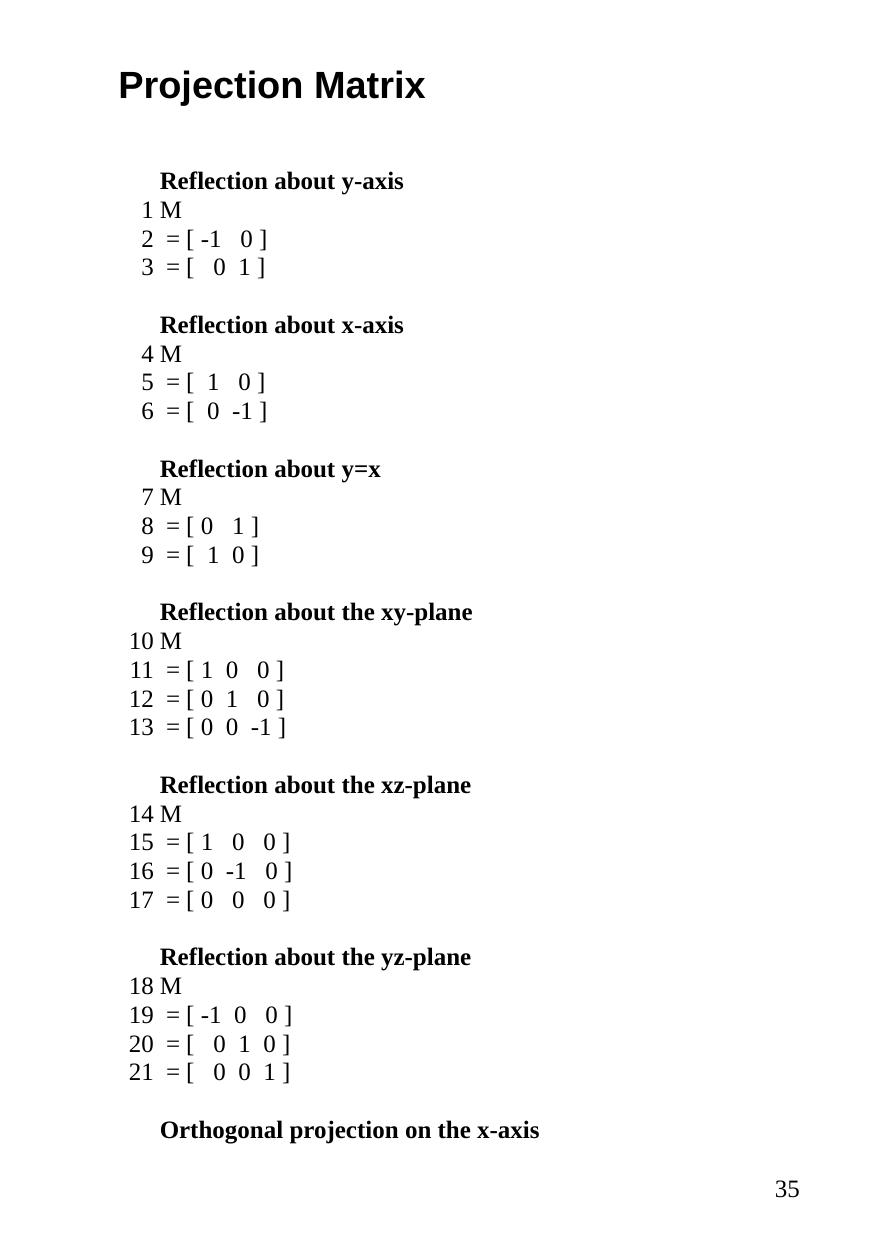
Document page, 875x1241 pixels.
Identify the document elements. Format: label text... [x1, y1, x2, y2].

table_cell Reflection about the xy-plane [156, 598, 814, 626]
table_cell Reflection about the xz-plane [156, 770, 814, 799]
table_cell 10 [112, 626, 156, 655]
table_cell [156, 914, 814, 942]
table_cell 19 [112, 1000, 156, 1029]
table_cell [112, 281, 156, 310]
table_cell M [156, 195, 814, 224]
table_cell 4 [112, 339, 156, 367]
table_cell 1 [112, 195, 156, 224]
table_header Reflection about y-axis [156, 166, 814, 195]
table_cell [112, 770, 156, 799]
table_cell Reflection about y=x [156, 454, 814, 482]
table_cell = [ -1 0 ] [156, 224, 814, 252]
table_cell [156, 741, 814, 770]
table_cell [156, 569, 814, 597]
table_cell M [156, 339, 814, 367]
table_cell = [ 0 0 1 ] [156, 1058, 814, 1086]
table_cell = [ 0 1 ] [156, 253, 814, 281]
table_cell 15 [112, 828, 156, 856]
table_cell M [156, 483, 814, 511]
table_cell = [ 1 0 0 ] [156, 828, 814, 856]
table_cell = [ 0 1 ] [156, 511, 814, 540]
table_cell 13 [112, 713, 156, 741]
table_cell = [ 0 0 0 ] [156, 885, 814, 914]
table_cell [112, 598, 156, 626]
table_cell 2 [112, 224, 156, 252]
table_cell [112, 310, 156, 339]
subtitle Projection Matrix [118, 62, 799, 106]
table_cell = [ 1 0 ] [156, 368, 814, 396]
table_cell 9 [112, 540, 156, 569]
table_cell 6 [112, 396, 156, 425]
table_cell [112, 1086, 156, 1115]
table_cell M [156, 971, 814, 1000]
table_cell 11 [112, 655, 156, 684]
table_cell [156, 1086, 814, 1115]
table_cell 16 [112, 856, 156, 885]
table_cell 3 [112, 253, 156, 281]
table_cell 21 [112, 1058, 156, 1086]
table_cell = [ 1 0 0 ] [156, 655, 814, 684]
table_cell [112, 454, 156, 482]
table_cell Reflection about x-axis [156, 310, 814, 339]
table_cell [112, 1115, 156, 1144]
table_cell [112, 914, 156, 942]
table_cell [112, 943, 156, 971]
table_cell = [ 0 -1 0 ] [156, 856, 814, 885]
table_cell = [ 1 0 ] [156, 540, 814, 569]
table_cell = [ 0 1 0 ] [156, 684, 814, 712]
table_cell [112, 425, 156, 454]
table_cell [156, 281, 814, 310]
table_cell 14 [112, 799, 156, 827]
table_cell = [ 0 1 0 ] [156, 1029, 814, 1057]
table_cell 18 [112, 971, 156, 1000]
table_cell Orthogonal projection on the x-axis [156, 1115, 814, 1144]
table_cell [112, 569, 156, 597]
table_cell 7 [112, 483, 156, 511]
table_cell 12 [112, 684, 156, 712]
table_cell Reflection about the yz-plane [156, 943, 814, 971]
table_cell 17 [112, 885, 156, 914]
table_header [112, 166, 156, 195]
table_cell 20 [112, 1029, 156, 1057]
table_cell M [156, 799, 814, 827]
table_cell 8 [112, 511, 156, 540]
table_cell = [ 0 -1 ] [156, 396, 814, 425]
table_cell = [ 0 0 -1 ] [156, 713, 814, 741]
table_cell [156, 425, 814, 454]
table_cell M [156, 626, 814, 655]
table_cell 5 [112, 368, 156, 396]
table_cell = [ -1 0 0 ] [156, 1000, 814, 1029]
table_cell [112, 741, 156, 770]
